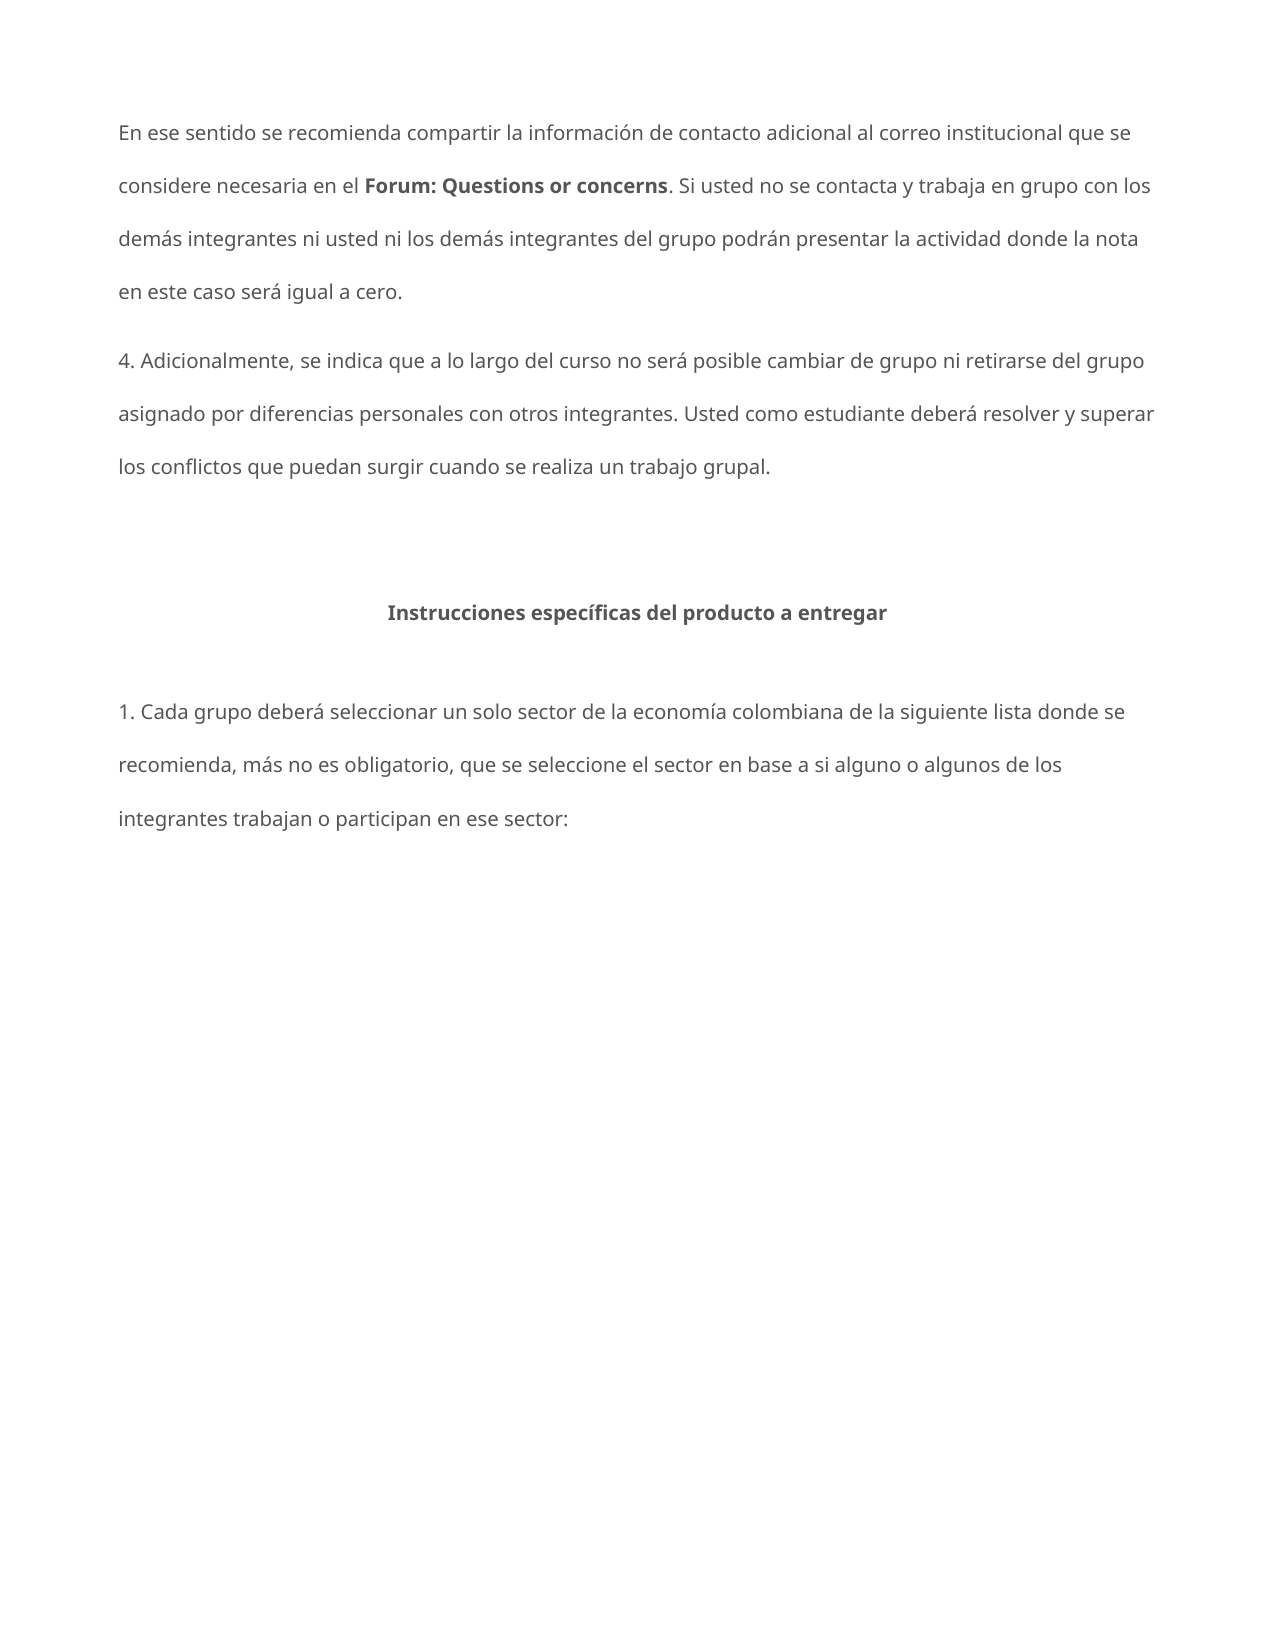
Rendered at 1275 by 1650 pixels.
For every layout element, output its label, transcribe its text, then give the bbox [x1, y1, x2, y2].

subtitle 4. Adicionalmente, se indica que a lo largo del curso no será posible cambiar de grupo ni retirarse del grupo asignado por diferencias personales con otros integrantes. Usted como estudiante deberá resolver y superar los conflictos que puedan surgir cuando se realiza un trabajo grupal. [118, 346, 1157, 480]
subtitle 1. Cada grupo deberá seleccionar un solo sector de la economía colombiana de la siguiente lista donde se recomienda, más no es obligatorio, que se seleccione el sector en base a si alguno o algunos de los integrantes trabajan o participan en ese sector: [118, 698, 1157, 832]
subtitle Instrucciones específicas del producto a entregar [118, 599, 1157, 626]
subtitle En ese sentido se recomienda compartir la información de contacto adicional al correo institucional que se considere necesaria en el Forum: Questions or concerns. Si usted no se contacta y trabaja en grupo con los demás integrantes ni usted ni los demás integrantes del grupo podrán presentar la actividad donde la nota en este caso será igual a cero. [118, 118, 1157, 305]
